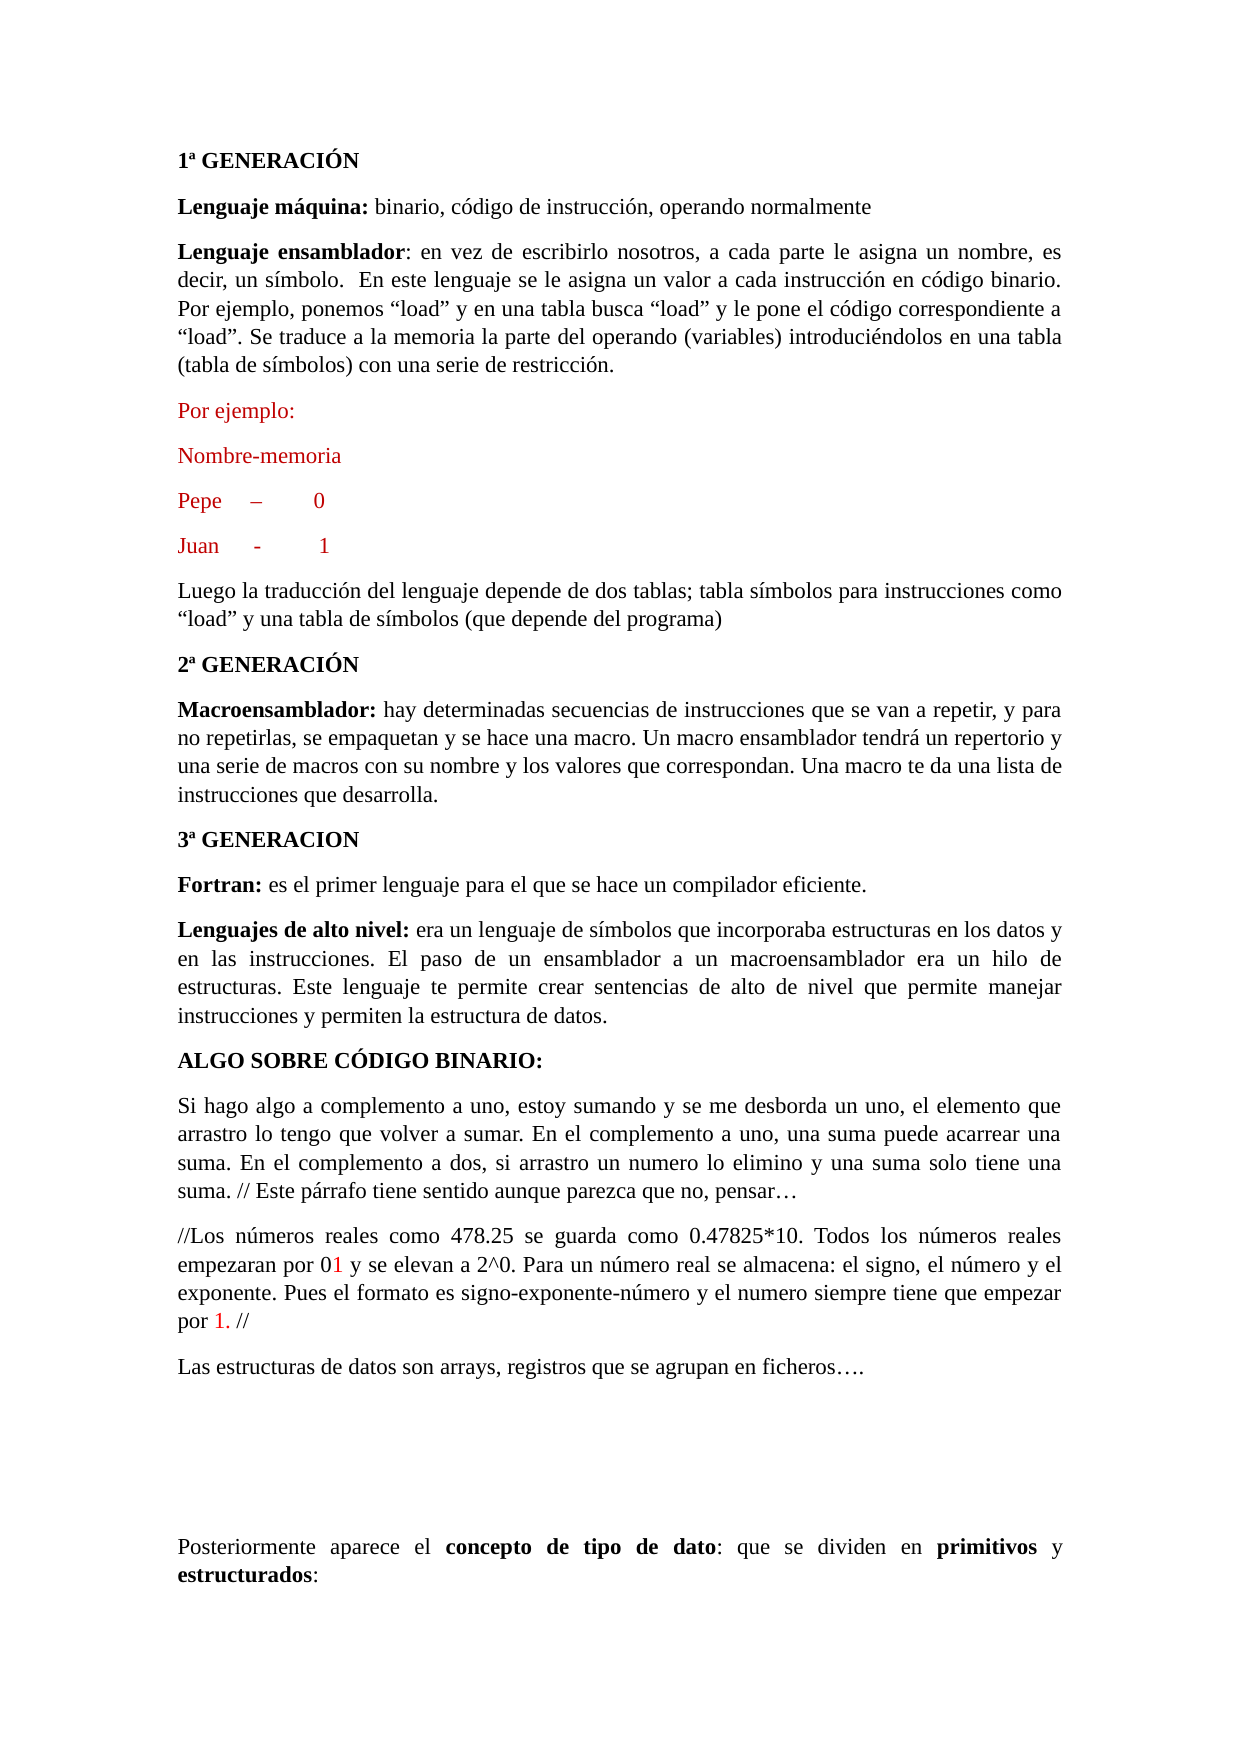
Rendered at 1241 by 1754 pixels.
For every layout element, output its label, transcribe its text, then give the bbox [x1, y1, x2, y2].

text Macroensamblador: hay determinadas secuencias de instrucciones que se van a repetir, y para no repetirlas, se empaquetan y se hace una macro. Un macro ensamblador tendrá un repertorio y una serie de macros con su nombre y los valores que correspondan. Una macro te da una lista de instrucciones que desarrolla. [177, 696, 1063, 807]
text Fortran: es el primer lenguaje para el que se hace un compilador eficiente. [177, 871, 1063, 898]
text 3ª GENERACION [177, 826, 1063, 852]
text Juan - 1 [177, 532, 1063, 558]
text //Los números reales como 478.25 se guarda como 0.47825*10. Todos los números reales empezaran por 01 y se elevan a 2^0. Para un número real se almacena: el signo, el número y el exponente. Pues el formato es signo-exponente-número y el numero siempre tiene que empezar por 1. // [177, 1222, 1063, 1334]
text 2ª GENERACIÓN [177, 651, 1063, 677]
text Lenguaje ensamblador: en vez de escribirlo nosotros, a cada parte le asigna un nombre, es decir, un símbolo. En este lenguaje se le asigna un valor a cada instrucción en código binario. Por ejemplo, ponemos “load” y en una tabla busca “load” y le pone el código correspondiente a “load”. Se traduce a la memoria la parte del operando (variables) introduciéndolos en una tabla (tabla de símbolos) con una serie de restricción. [177, 238, 1063, 378]
text Nombre-memoria [177, 442, 1063, 468]
text Lenguajes de alto nivel: era un lenguaje de símbolos que incorporaba estructuras en los datos y en las instrucciones. El paso de un ensamblador a un macroensamblador era un hilo de estructuras. Este lenguaje te permite crear sentencias de alto de nivel que permite manejar instrucciones y permiten la estructura de datos. [177, 916, 1063, 1028]
text ALGO SOBRE CÓDIGO BINARIO: [177, 1047, 1063, 1073]
text Luego la traducción del lenguaje depende de dos tablas; tabla símbolos para instrucciones como “load” y una tabla de símbolos (que depende del programa) [177, 577, 1063, 632]
text Lenguaje máquina: binario, código de instrucción, operando normalmente [177, 193, 1063, 219]
text Por ejemplo: [177, 397, 1063, 423]
text Pepe – 0 [177, 487, 1063, 513]
text 1ª GENERACIÓN [177, 148, 1063, 174]
text Posteriormente aparece el concepto de tipo de dato: que se dividen en primitivos y estructurados: [177, 1533, 1063, 1588]
text Las estructuras de datos son arrays, registros que se agrupan en ficheros…. [177, 1353, 1063, 1379]
text Si hago algo a complemento a uno, estoy sumando y se me desborda un uno, el elemento que arrastro lo tengo que volver a sumar. En el complemento a uno, una suma puede acarrear una suma. En el complemento a dos, si arrastro un numero lo elimino y una suma solo tiene una suma. // Este párrafo tiene sentido aunque parezca que no, pensar… [177, 1092, 1063, 1203]
